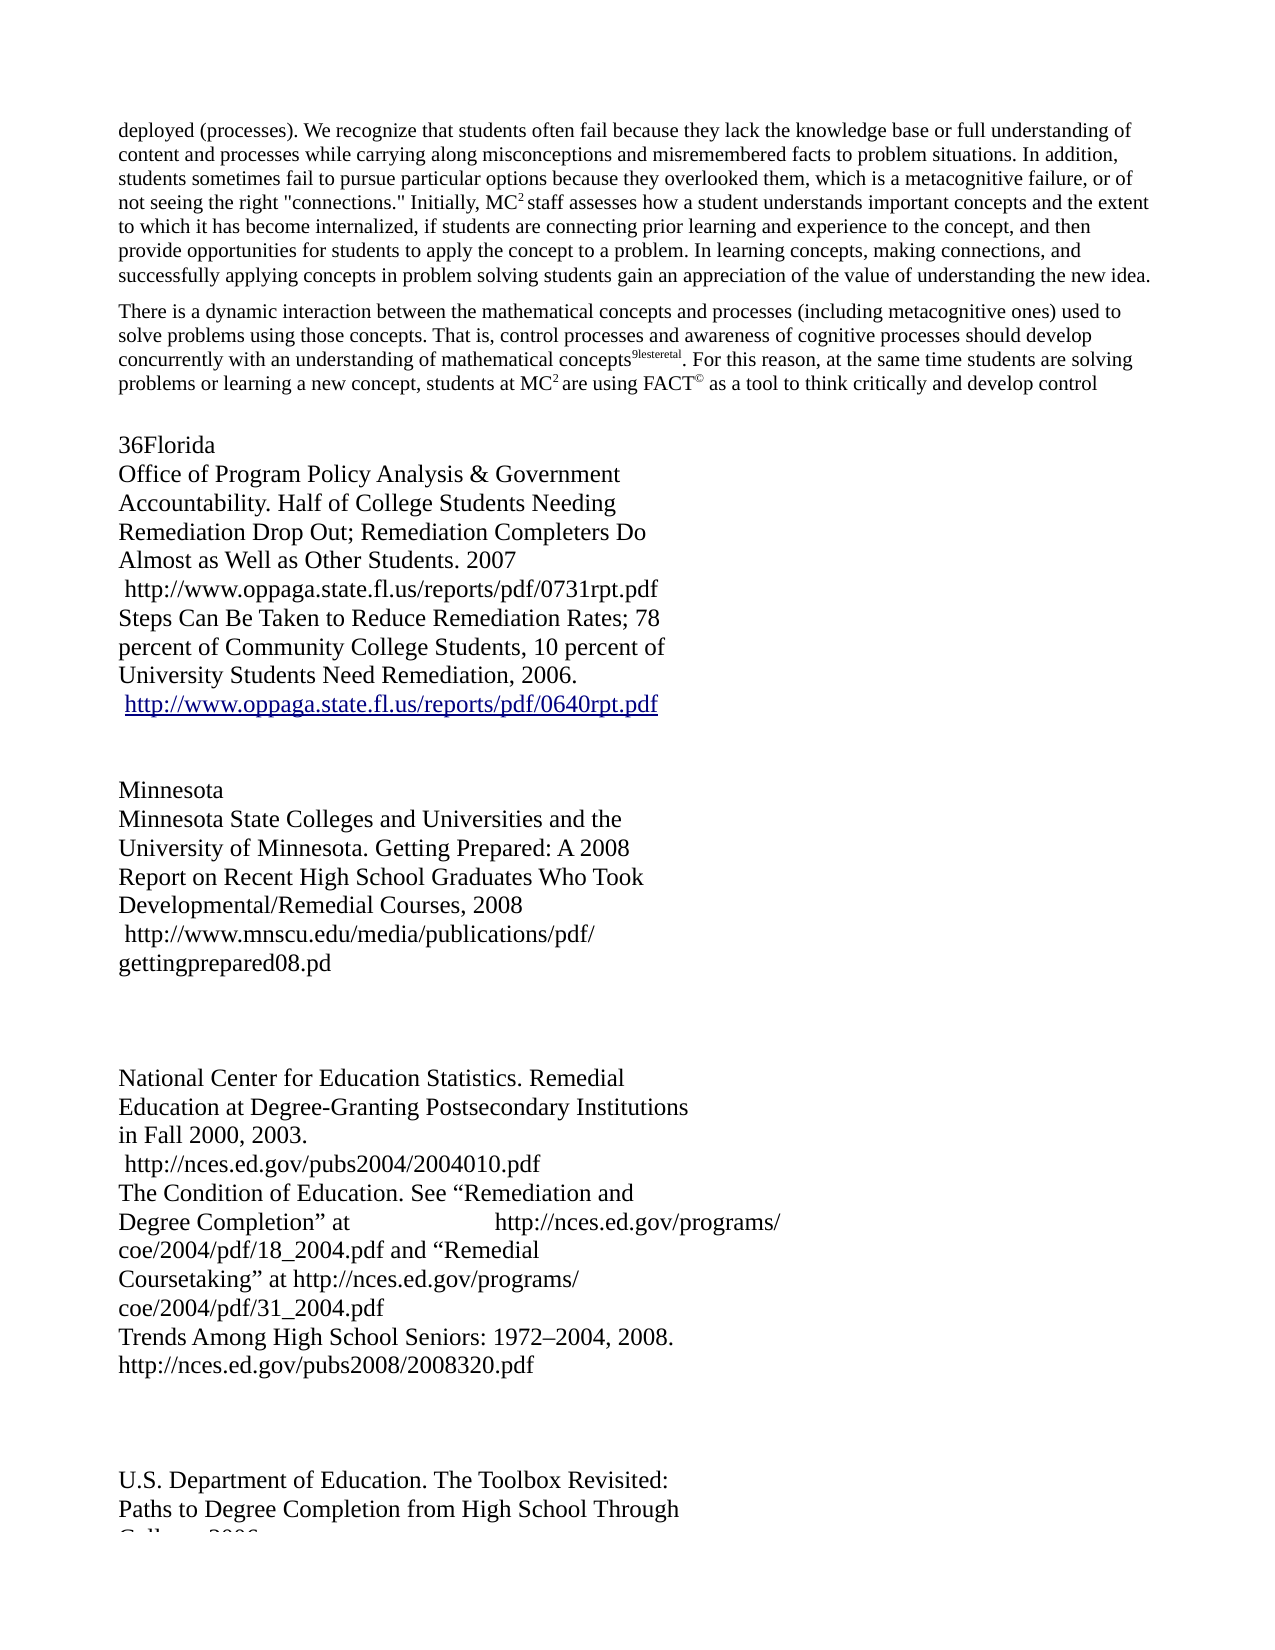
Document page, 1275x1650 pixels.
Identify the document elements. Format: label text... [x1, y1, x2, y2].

text deployed (processes). We recognize that students often fail because they lack the knowledge base or full understanding of content and processes while carrying along misconceptions and misremembered facts to problem situations. In addition, students sometimes fail to pursue particular options because they overlooked them, which is a metacognitive failure, or of not seeing the right "connections." Initially, MC2 staff assesses how a student understands important concepts and the extent to which it has become internalized, if students are connecting prior learning and experience to the concept, and then provide opportunities for students to apply the concept to a problem. In learning concepts, making connections, and successfully applying concepts in problem solving students gain an appreciation of the value of understanding the new idea. [118, 118, 1157, 287]
text There is a dynamic interaction between the mathematical concepts and processes (including metacognitive ones) used to solve problems using those concepts. That is, control processes and awareness of cognitive processes should develop concurrently with an understanding of mathematical concepts9lesteretal. For this reason, at the same time students are solving problems or learning a new concept, students at MC2 are using FACT© as a tool to think critically and develop control [118, 299, 1157, 395]
